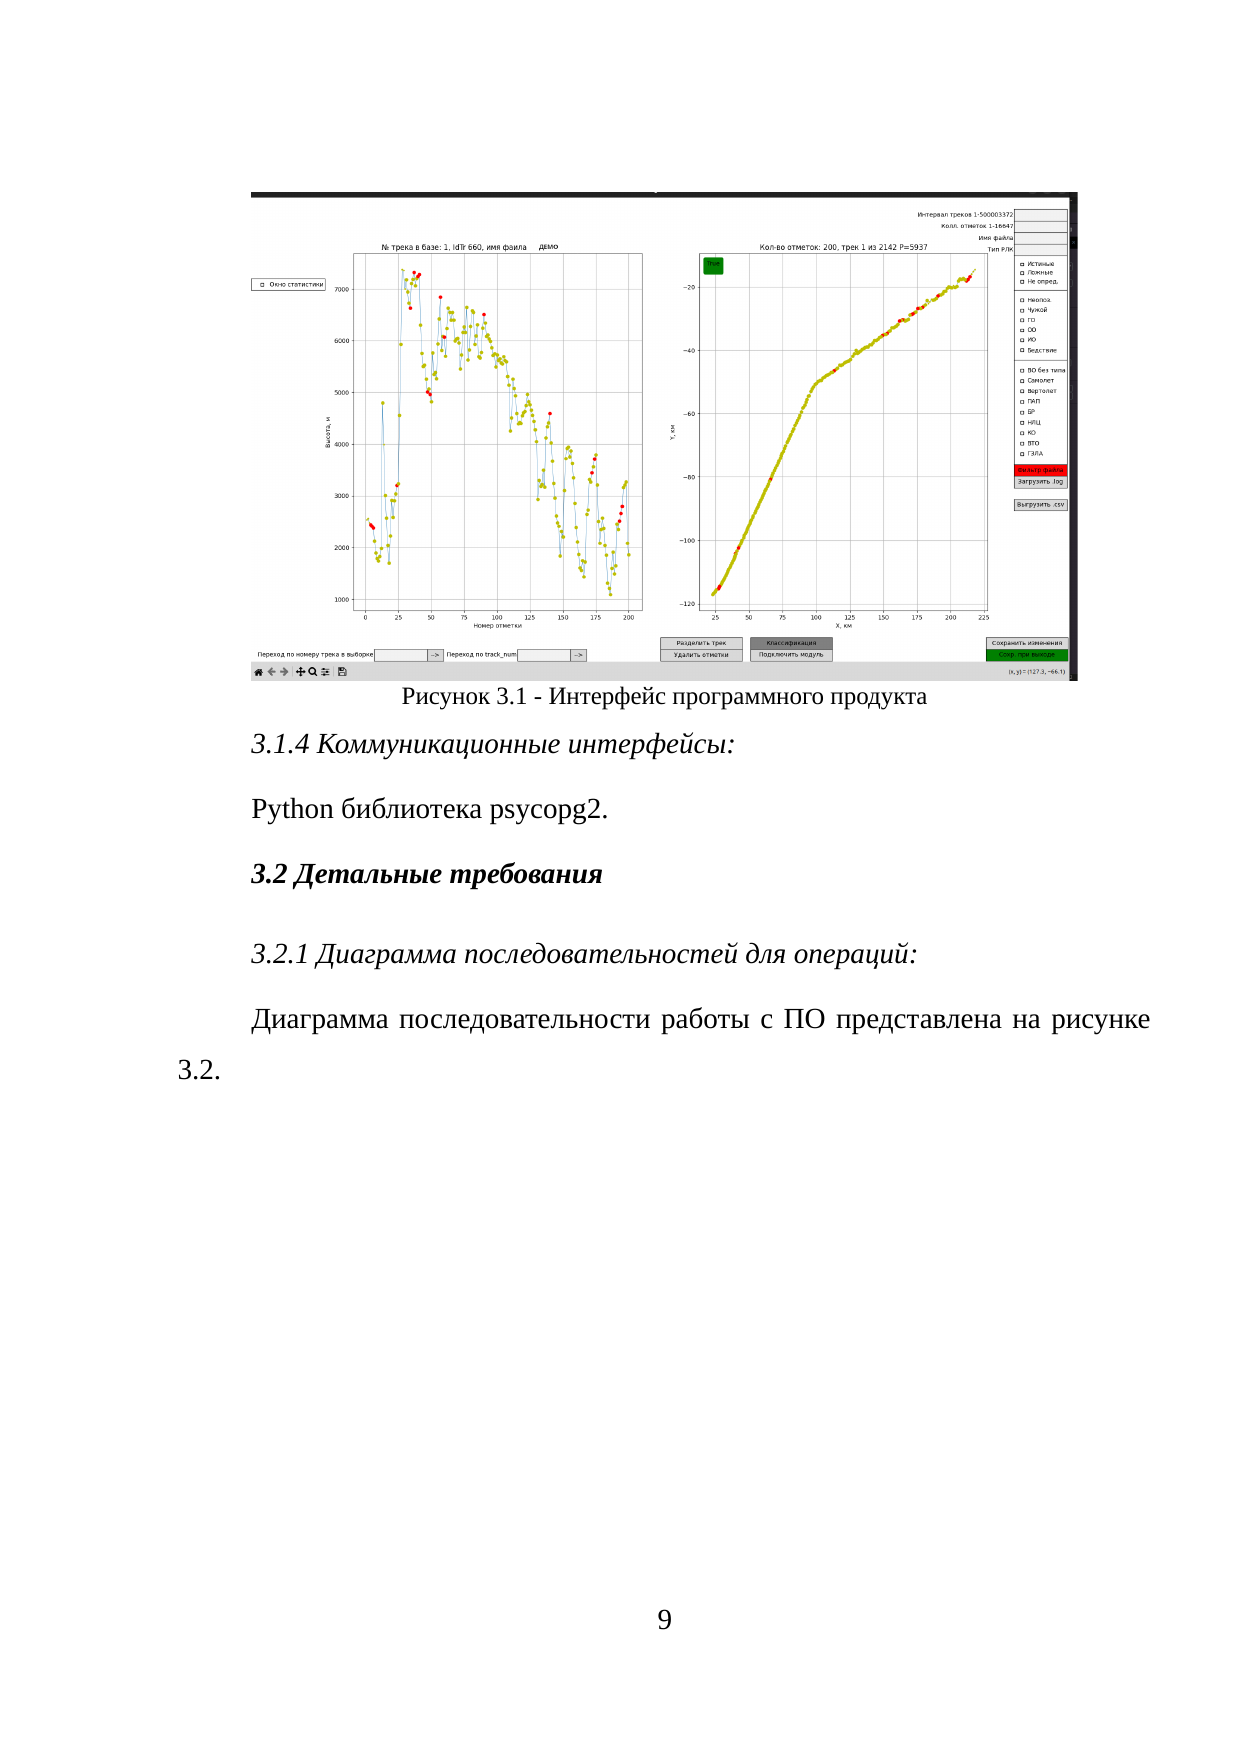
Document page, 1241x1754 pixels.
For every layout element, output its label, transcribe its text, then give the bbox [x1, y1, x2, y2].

text Диаграмма последовательности работы с ПО представлена на рисунке 3.2. [177, 1002, 1152, 1086]
subtitle Диаграмма последовательностей для операций: [251, 937, 1152, 970]
picture [251, 192, 1078, 681]
subtitle Детальные требования [251, 857, 1152, 890]
text Рисунок 3.1 - Интерфейс программного продукта [251, 681, 1078, 710]
text Python библиотека psycopg2. [177, 792, 1152, 825]
subtitle Коммуникационные интерфейсы: [251, 183, 1152, 760]
text [251, 164, 1078, 192]
